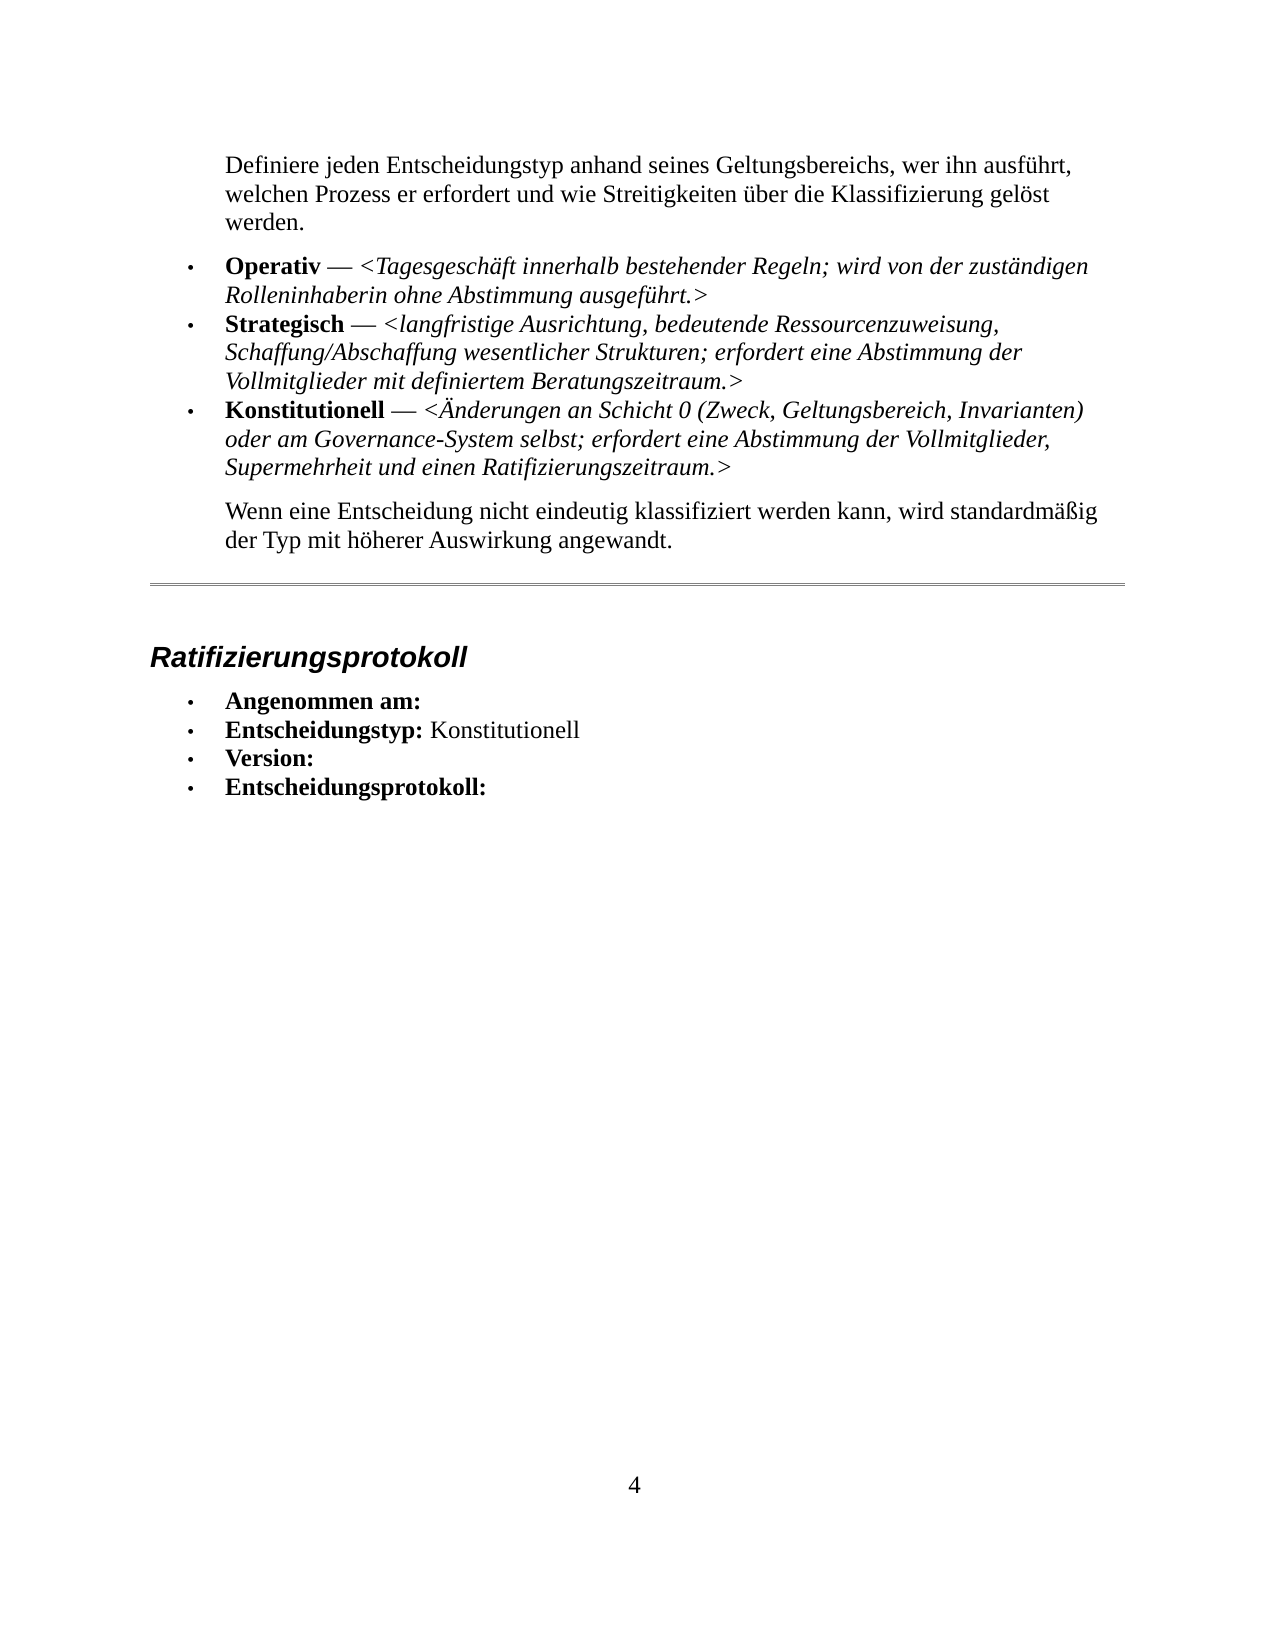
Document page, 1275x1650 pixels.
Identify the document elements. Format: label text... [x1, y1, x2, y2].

list Entscheidungsprotokoll: [187, 772, 1125, 801]
list Konstitutionell — <Änderungen an Schicht 0 (Zweck, Geltungsbereich, Invarianten) oder am Governance-System selbst; erfordert eine Abstimmung der Vollmitglieder, Supermehrheit und einen Ratifizierungszeitraum.> [187, 395, 1125, 481]
list Entscheidungstyp: Konstitutionell [187, 715, 1125, 743]
list Operativ — <Tagesgeschäft innerhalb bestehender Regeln; wird von der zuständigen Rolleninhaberin ohne Abstimmung ausgeführt.> [187, 251, 1125, 309]
subtitle Ratifizierungsprotokoll [150, 640, 1125, 673]
list Version: [187, 743, 1125, 772]
list Strategisch — <langfristige Ausrichtung, bedeutende Ressourcenzuweisung, Schaffung/Abschaffung wesentlicher Strukturen; erfordert eine Abstimmung der Vollmitglieder mit definiertem Beratungszeitraum.> [187, 309, 1125, 395]
text Wenn eine Entscheidung nicht eindeutig klassifiziert werden kann, wird standardmäßig der Typ mit höherer Auswirkung angewandt. [225, 496, 1125, 554]
list Angenommen am: [187, 686, 1125, 715]
text Definiere jeden Entscheidungstyp anhand seines Geltungsbereichs, wer ihn ausführt, welchen Prozess er erfordert und wie Streitigkeiten über die Klassifizierung gelöst werden. [225, 150, 1125, 236]
